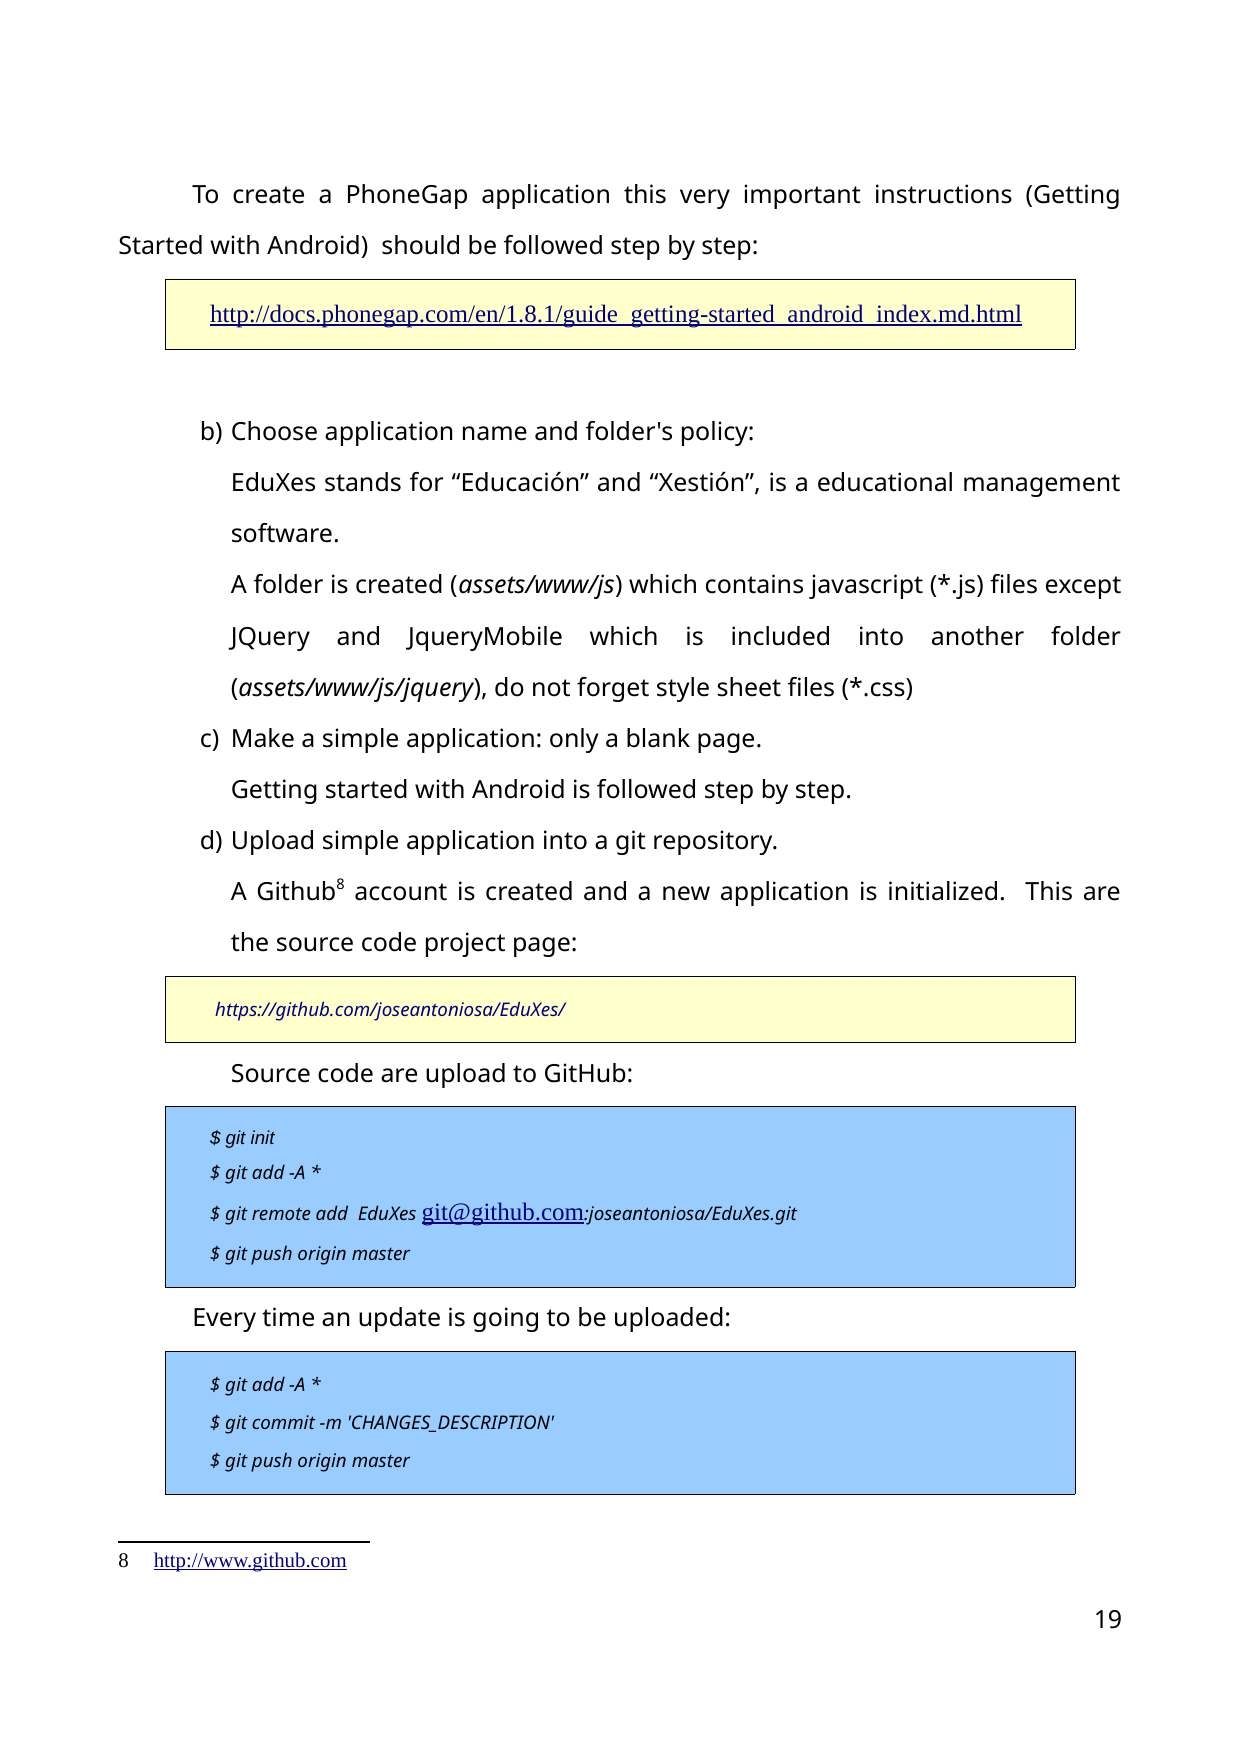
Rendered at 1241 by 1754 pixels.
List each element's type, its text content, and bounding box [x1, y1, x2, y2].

list A folder is created (assets/www/js) which contains javascript (*.js) files except JQuery and JqueryMobile which is included into another folder (assets/www/js/jquery), do not forget style sheet files (*.css) [193, 567, 1122, 703]
text To create a PhoneGap application this very important instructions (Getting Started with Android) should be followed step by step: [118, 176, 1122, 261]
text $ git remote add EduXes git@github.com:joseantoniosa/EduXes.git [166, 1177, 1075, 1220]
text $ git commit -m 'CHANGES_DESCRIPTION' [166, 1389, 1075, 1427]
text https://github.com/joseantoniosa/EduXes/ [166, 977, 1075, 1042]
text $ git push origin master [166, 1220, 1075, 1287]
list Source code are upload to GitHub: [193, 1055, 1122, 1089]
list Getting started with Android is followed step by step. [193, 771, 1122, 805]
list EduXes stands for “Educación” and “Xestión”, is a educational management software. [193, 465, 1122, 550]
text $ git add -A * [166, 1138, 1075, 1177]
text http://docs.phonegap.com/en/1.8.1/guide_getting-started_android_index.md.html [166, 280, 1075, 349]
list http://www.github.com [118, 1548, 1122, 1572]
text $ git init [166, 1107, 1075, 1138]
list Upload simple application into a git repository. [193, 822, 1122, 856]
text Every time an update is going to be uploaded: [118, 1299, 1122, 1334]
list A Github account is created and a new application is initialized. This are the source code project page: [193, 873, 1122, 958]
list Choose application name and folder's policy: [193, 414, 1122, 448]
text $ git add -A * [166, 1352, 1075, 1389]
list Make a simple application: only a blank page. [193, 720, 1122, 754]
text $ git push origin master [166, 1427, 1075, 1494]
